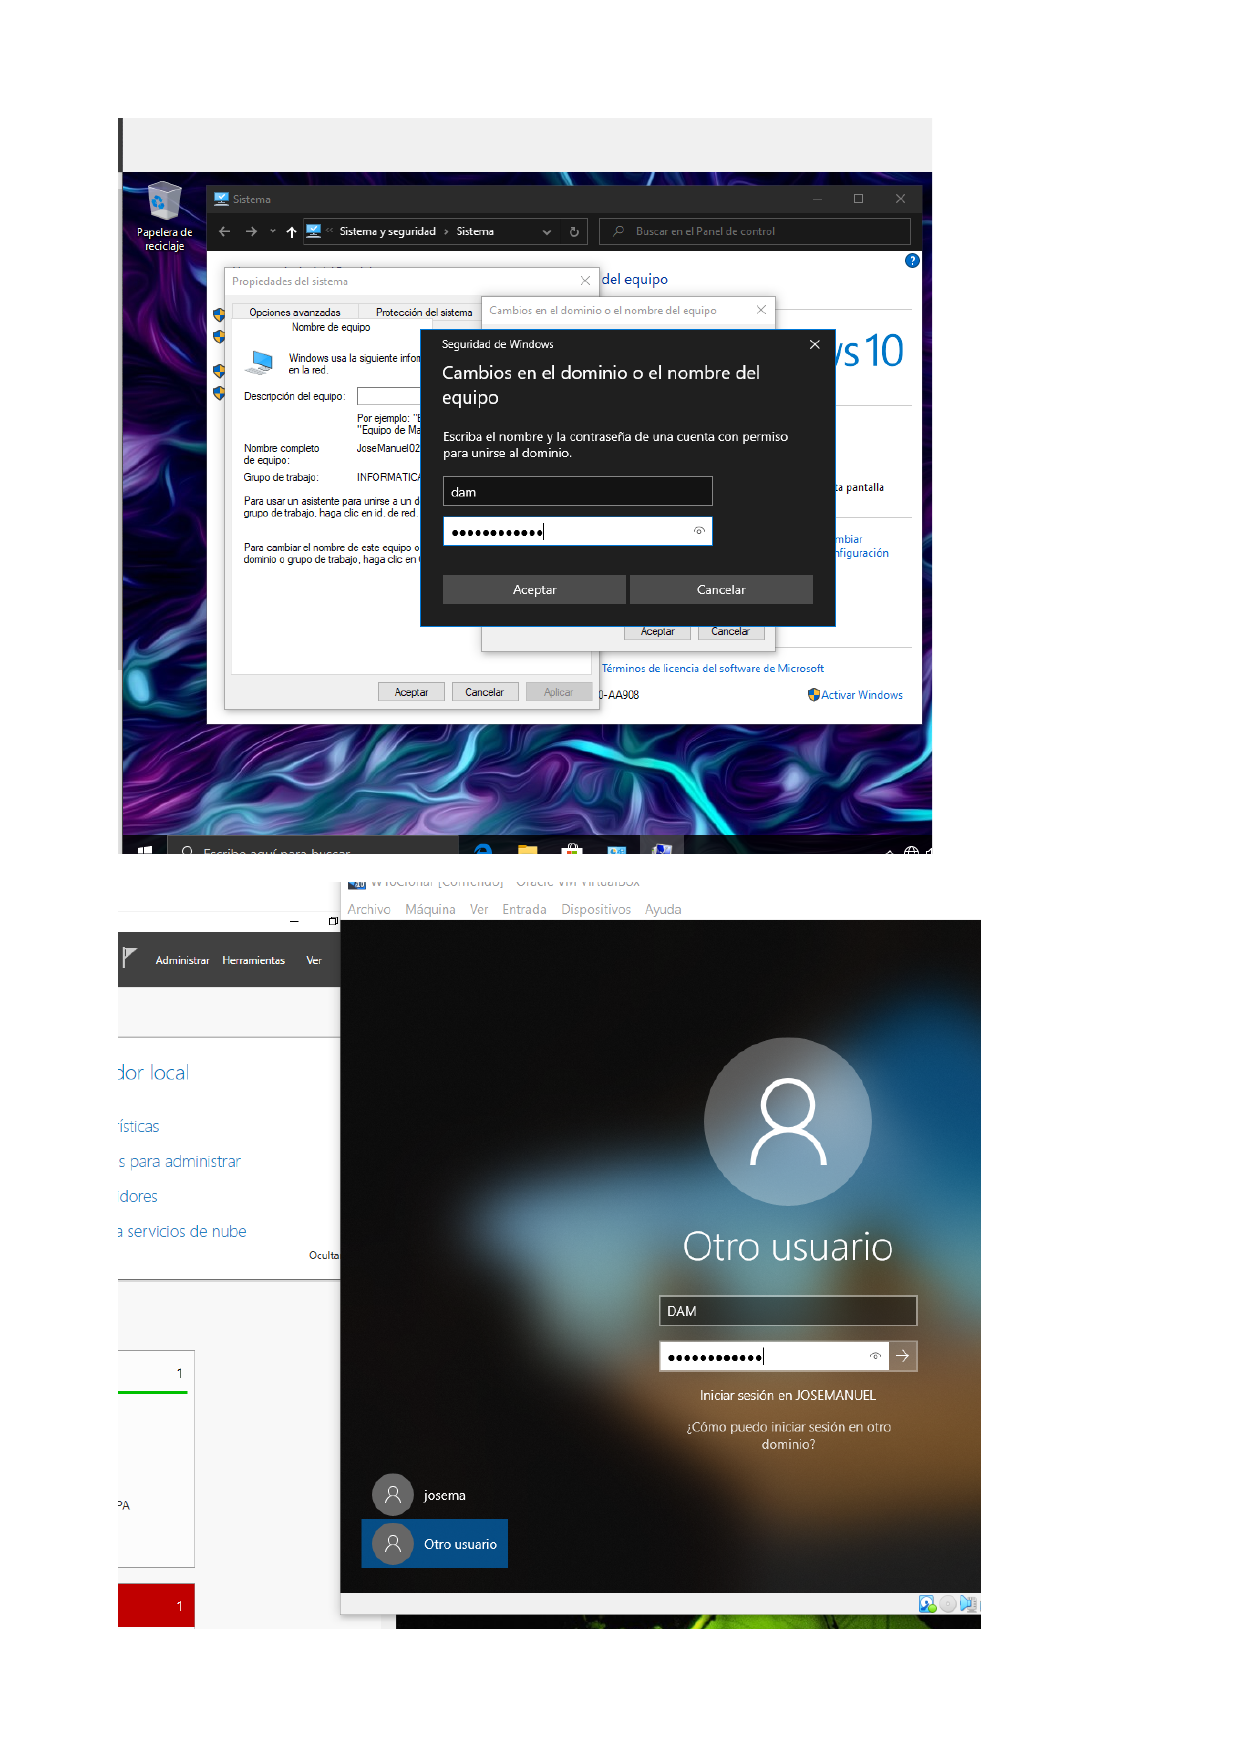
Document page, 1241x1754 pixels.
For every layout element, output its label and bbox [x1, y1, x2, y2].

picture [118, 882, 981, 1629]
picture [118, 118, 933, 854]
